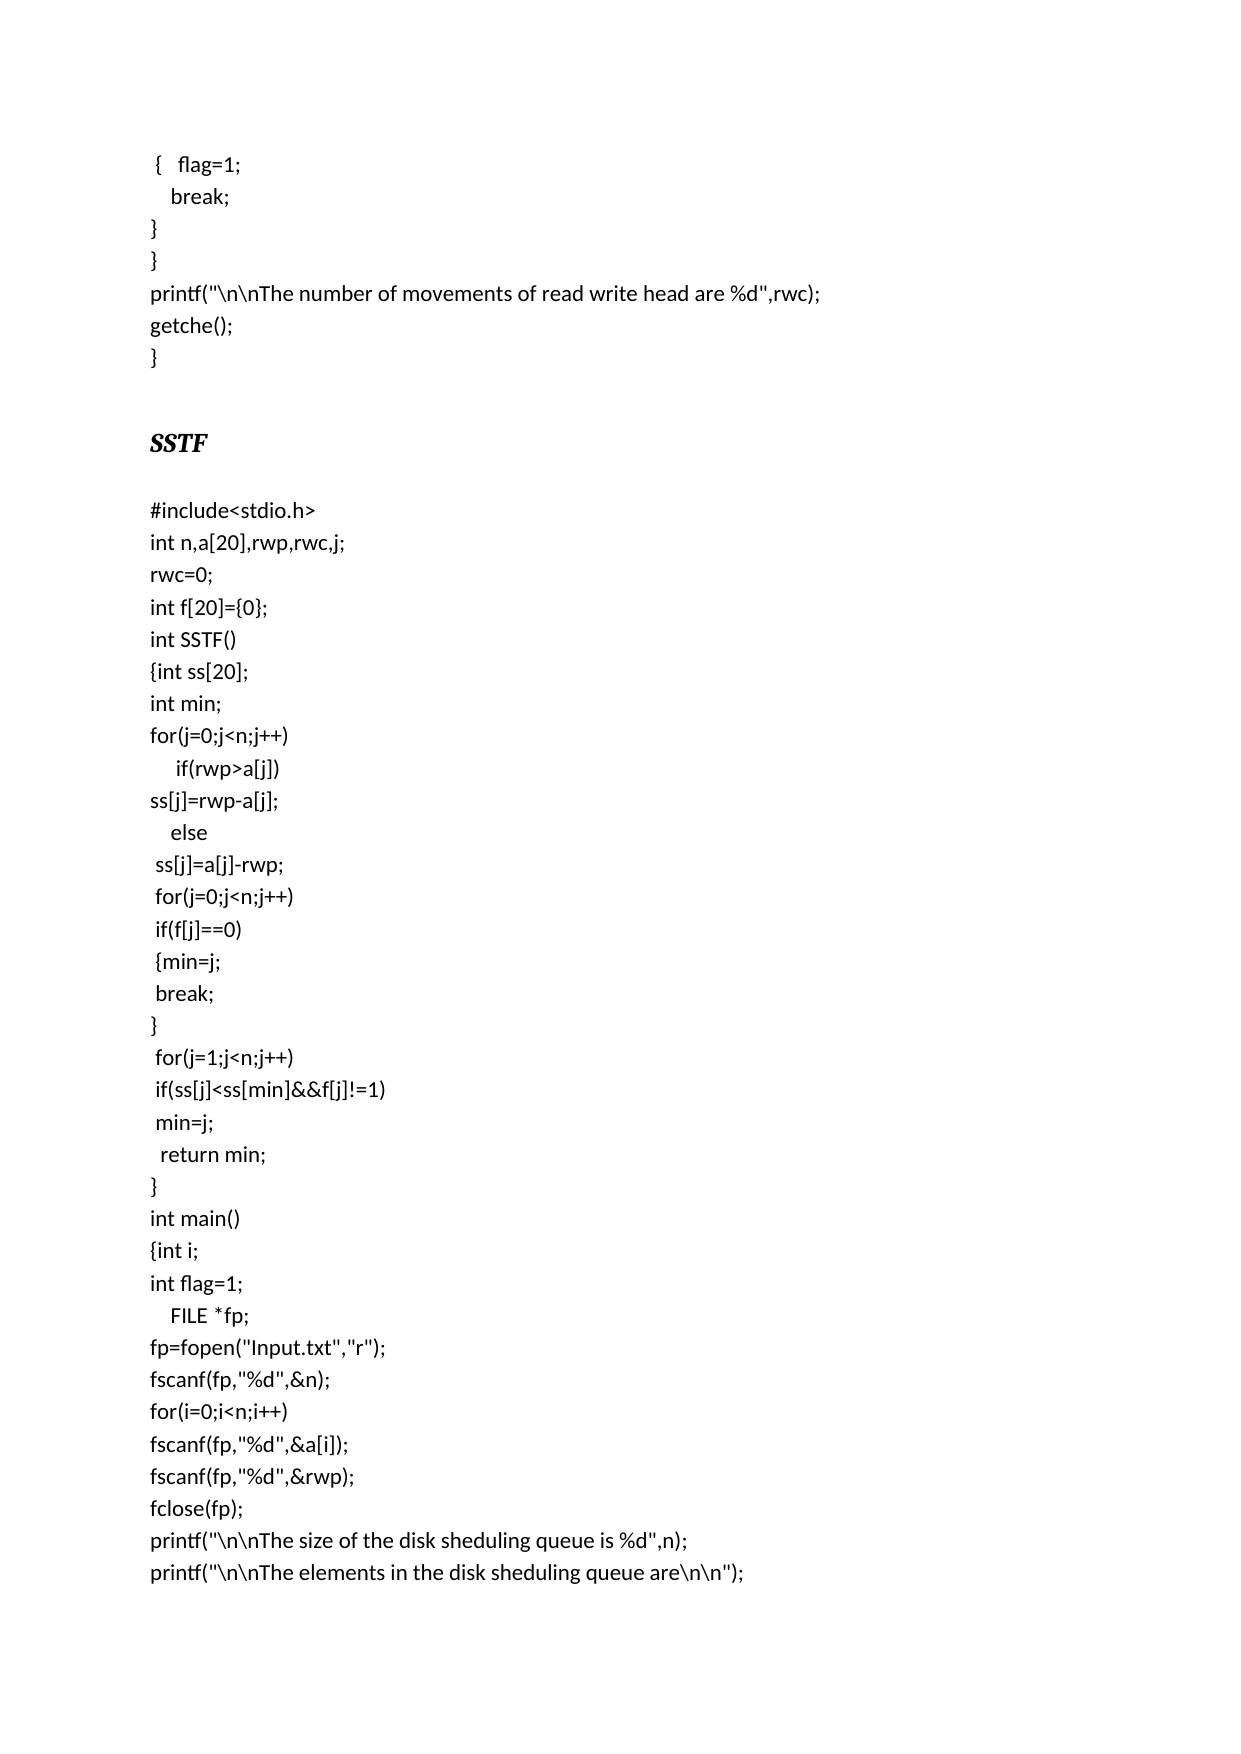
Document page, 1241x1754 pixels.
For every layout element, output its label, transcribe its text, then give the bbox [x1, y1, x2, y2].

text int n,a[20],rwp,rwc,j; [150, 528, 1091, 556]
text rwc=0; [150, 561, 1091, 589]
subtitle SSTF [150, 428, 1091, 459]
text FILE *fp; [150, 1301, 1091, 1329]
text getche(); [150, 311, 1091, 339]
text int SSTF() [150, 625, 1091, 653]
text ss[j]=rwp-a[j]; [150, 786, 1091, 814]
text min=j; [150, 1108, 1091, 1136]
text int main() [150, 1204, 1091, 1232]
text if(ss[j]<ss[min]&&f[j]!=1) [150, 1076, 1091, 1104]
text } [150, 247, 1091, 274]
text } [150, 1011, 1091, 1039]
text fclose(fp); [150, 1494, 1091, 1522]
text {min=j; [150, 947, 1091, 975]
text int min; [150, 689, 1091, 717]
text {int ss[20]; [150, 657, 1091, 685]
text for(j=0;j<n;j++) [150, 882, 1091, 911]
text fscanf(fp,"%d",&a[i]); [150, 1430, 1091, 1458]
text { flag=1; [150, 150, 1091, 178]
text } [150, 343, 1091, 371]
text for(j=1;j<n;j++) [150, 1043, 1091, 1071]
text break; [150, 979, 1091, 1007]
text else [150, 818, 1091, 846]
text printf("\n\nThe size of the disk sheduling queue is %d",n); [150, 1526, 1091, 1554]
text } [150, 214, 1091, 242]
text fp=fopen("Input.txt","r"); [150, 1333, 1091, 1361]
text fscanf(fp,"%d",&rwp); [150, 1462, 1091, 1490]
text for(i=0;i<n;i++) [150, 1397, 1091, 1426]
text {int i; [150, 1237, 1091, 1264]
text } [150, 1172, 1091, 1200]
text int f[20]={0}; [150, 593, 1091, 621]
text for(j=0;j<n;j++) [150, 722, 1091, 749]
text int flag=1; [150, 1269, 1091, 1297]
text break; [150, 182, 1091, 210]
text printf("\n\nThe elements in the disk sheduling queue are\n\n"); [150, 1558, 1091, 1586]
text printf("\n\nThe number of movements of read write head are %d",rwc); [150, 279, 1091, 307]
text if(f[j]==0) [150, 915, 1091, 943]
text ss[j]=a[j]-rwp; [150, 850, 1091, 878]
text #include<stdio.h> [150, 496, 1091, 524]
text fscanf(fp,"%d",&n); [150, 1365, 1091, 1393]
text return min; [150, 1140, 1091, 1168]
text if(rwp>a[j]) [150, 754, 1091, 782]
